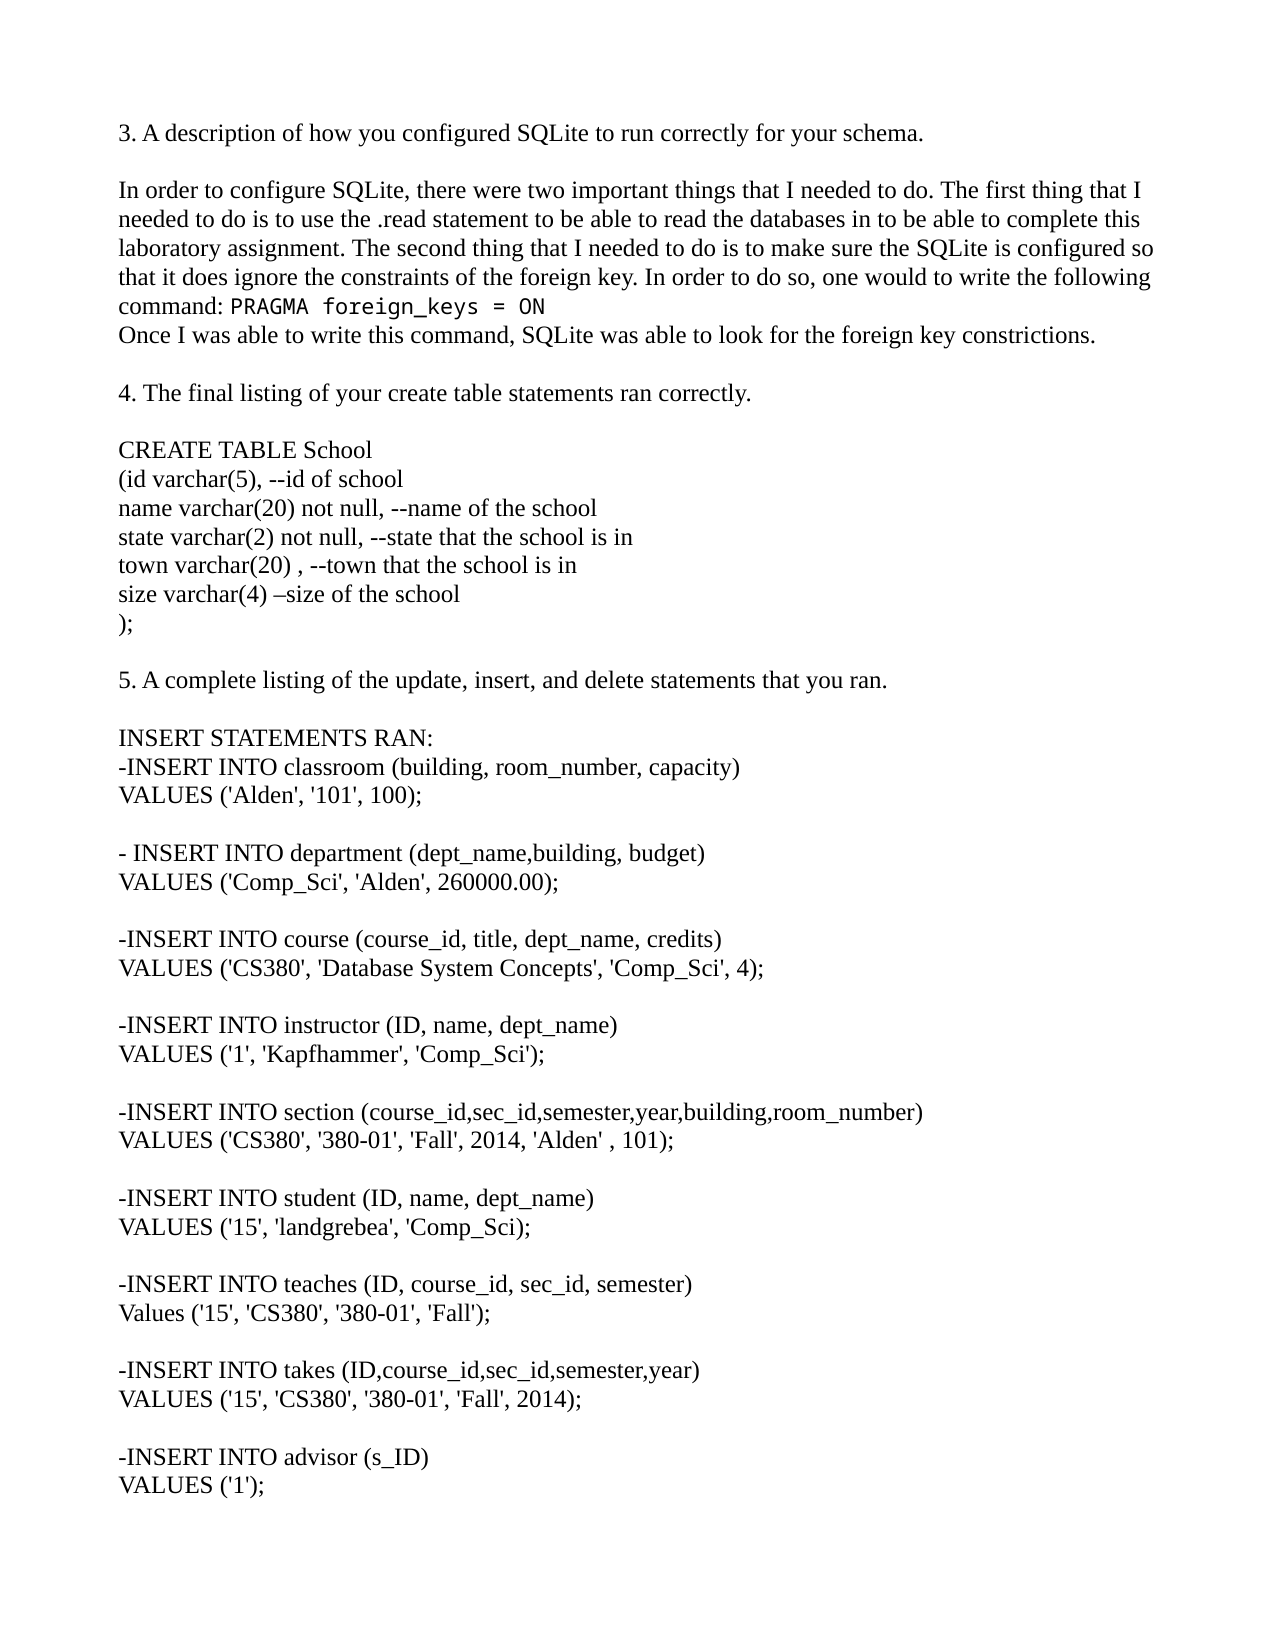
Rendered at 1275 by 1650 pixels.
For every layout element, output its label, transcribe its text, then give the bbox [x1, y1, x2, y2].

text -INSERT INTO section (course_id,sec_id,semester,year,building,room_number) [118, 1097, 1157, 1125]
text -INSERT INTO instructor (ID, name, dept_name) [118, 1010, 1157, 1039]
text CREATE TABLE School [118, 435, 1157, 464]
text VALUES ('1', 'Kapfhammer', 'Comp_Sci'); [118, 1039, 1157, 1068]
text 4. The final listing of your create table statements ran correctly. [118, 378, 1157, 407]
text VALUES ('15', 'CS380', '380-01', 'Fall', 2014); [118, 1384, 1157, 1413]
text -INSERT INTO course (course_id, title, dept_name, credits) [118, 924, 1157, 953]
text VALUES ('CS380', '380-01', 'Fall', 2014, 'Alden' , 101); [118, 1125, 1157, 1154]
text VALUES ('CS380', 'Database System Concepts', 'Comp_Sci', 4); [118, 953, 1157, 982]
text size varchar(4) –size of the school [118, 579, 1157, 608]
text - INSERT INTO department (dept_name,building, budget) [118, 838, 1157, 867]
text Once I was able to write this command, SQLite was able to look for the foreign key constrictions. [118, 320, 1157, 349]
text -INSERT INTO takes (ID,course_id,sec_id,semester,year) [118, 1355, 1157, 1384]
text town varchar(20) , --town that the school is in [118, 550, 1157, 579]
text name varchar(20) not null, --name of the school [118, 493, 1157, 522]
text VALUES ('Alden', '101', 100); [118, 780, 1157, 809]
text Values ('15', 'CS380', '380-01', 'Fall'); [118, 1298, 1157, 1327]
text state varchar(2) not null, --state that the school is in [118, 522, 1157, 550]
text VALUES ('15', 'landgrebea', 'Comp_Sci); [118, 1212, 1157, 1240]
text ); [118, 608, 1157, 637]
text -INSERT INTO teaches (ID, course_id, sec_id, semester) [118, 1269, 1157, 1298]
text VALUES ('Comp_Sci', 'Alden', 260000.00); [118, 867, 1157, 895]
text VALUES ('1'); [118, 1470, 1157, 1499]
text 5. A complete listing of the update, insert, and delete statements that you ran. [118, 665, 1157, 694]
text -INSERT INTO classroom (building, room_number, capacity) [118, 752, 1157, 780]
text -INSERT INTO advisor (s_ID) [118, 1442, 1157, 1470]
text -INSERT INTO student (ID, name, dept_name) [118, 1183, 1157, 1212]
text (id varchar(5), --id of school [118, 464, 1157, 493]
text 3. A description of how you configured SQLite to run correctly for your schema. [118, 118, 1157, 147]
text INSERT STATEMENTS RAN: [118, 723, 1157, 752]
text In order to configure SQLite, there were two important things that I needed to do. The first thing that I needed to do is to use the .read statement to be able to read the databases in to be able to complete this laboratory assignment. The second thing that I needed to do is to make sure the SQLite is configured so that it does ignore the constraints of the foreign key. In order to do so, one would to write the following command: PRAGMA foreign_keys = ON [118, 176, 1157, 320]
